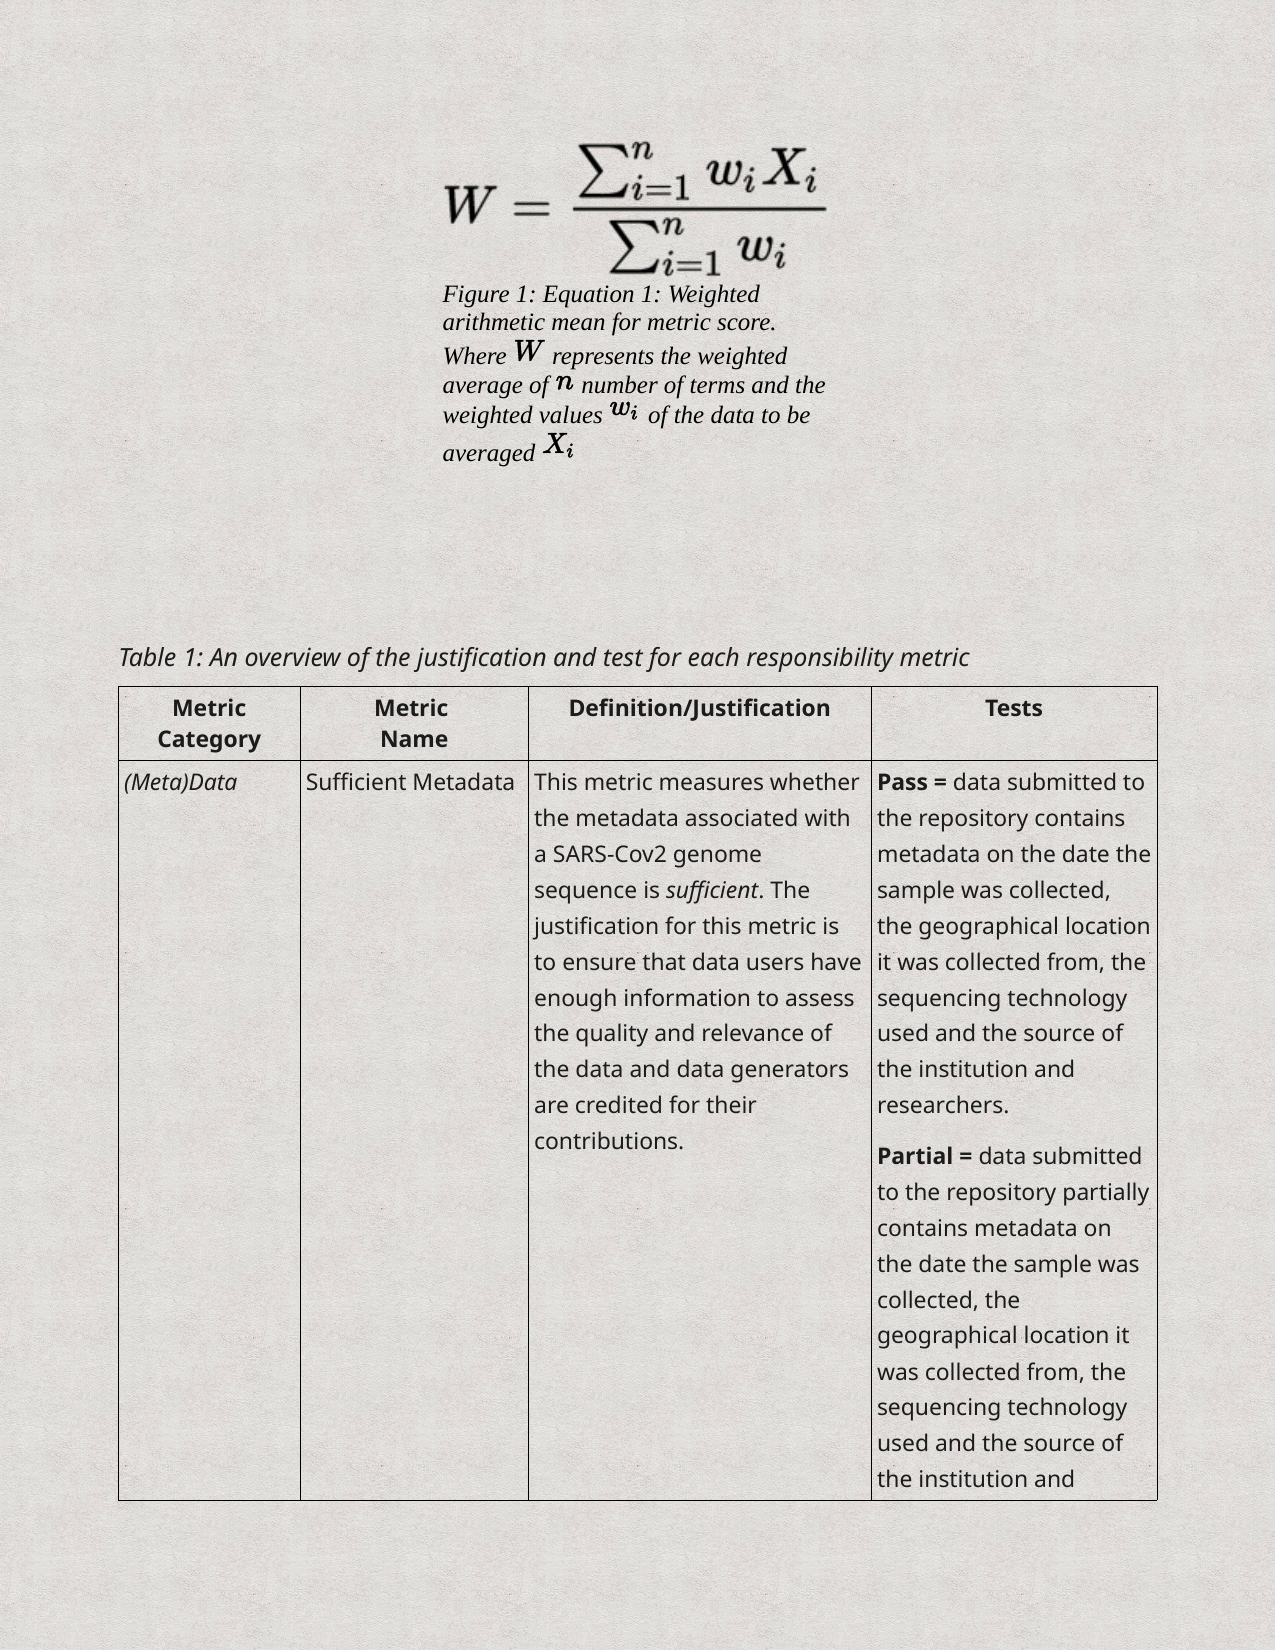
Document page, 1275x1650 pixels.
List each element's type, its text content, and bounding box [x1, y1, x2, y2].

table_cell Pass = data submitted to the repository contains metadata on the date the sample was collected, the geographical location it was collected from, the sequencing technology used and the source of the institution and researchers. Partial = data submitted to the repository partially contains metadata on the date the sample was collected, the geographical location it was collected from, the sequencing technology used and the source of the institution and [872, 761, 1157, 1500]
table_cell (Meta)Data [119, 761, 300, 1500]
table_header Tests [872, 687, 1157, 760]
table_cell Sufficient Metadata [301, 761, 528, 1500]
table_header Metric Name [301, 687, 528, 760]
table_header Definition/Justification [529, 687, 871, 760]
table_cell This metric measures whether the metadata associated with a SARS-Cov2 genome sequence is sufficient. The justification for this metric is to ensure that data users have enough information to assess the quality and relevance of the data and data generators are credited for their contributions. [529, 761, 871, 1500]
picture [0, 0, 1275, 1650]
table_header Metric Category [119, 687, 300, 760]
text Figure 1: Equation 1: Weighted arithmetic mean for metric score. Where represents the weighted average of number of terms and the weighted values of the data to be averaged [442, 279, 833, 467]
text Table 1: An overview of the justification and test for each responsibility metric [118, 639, 1157, 673]
